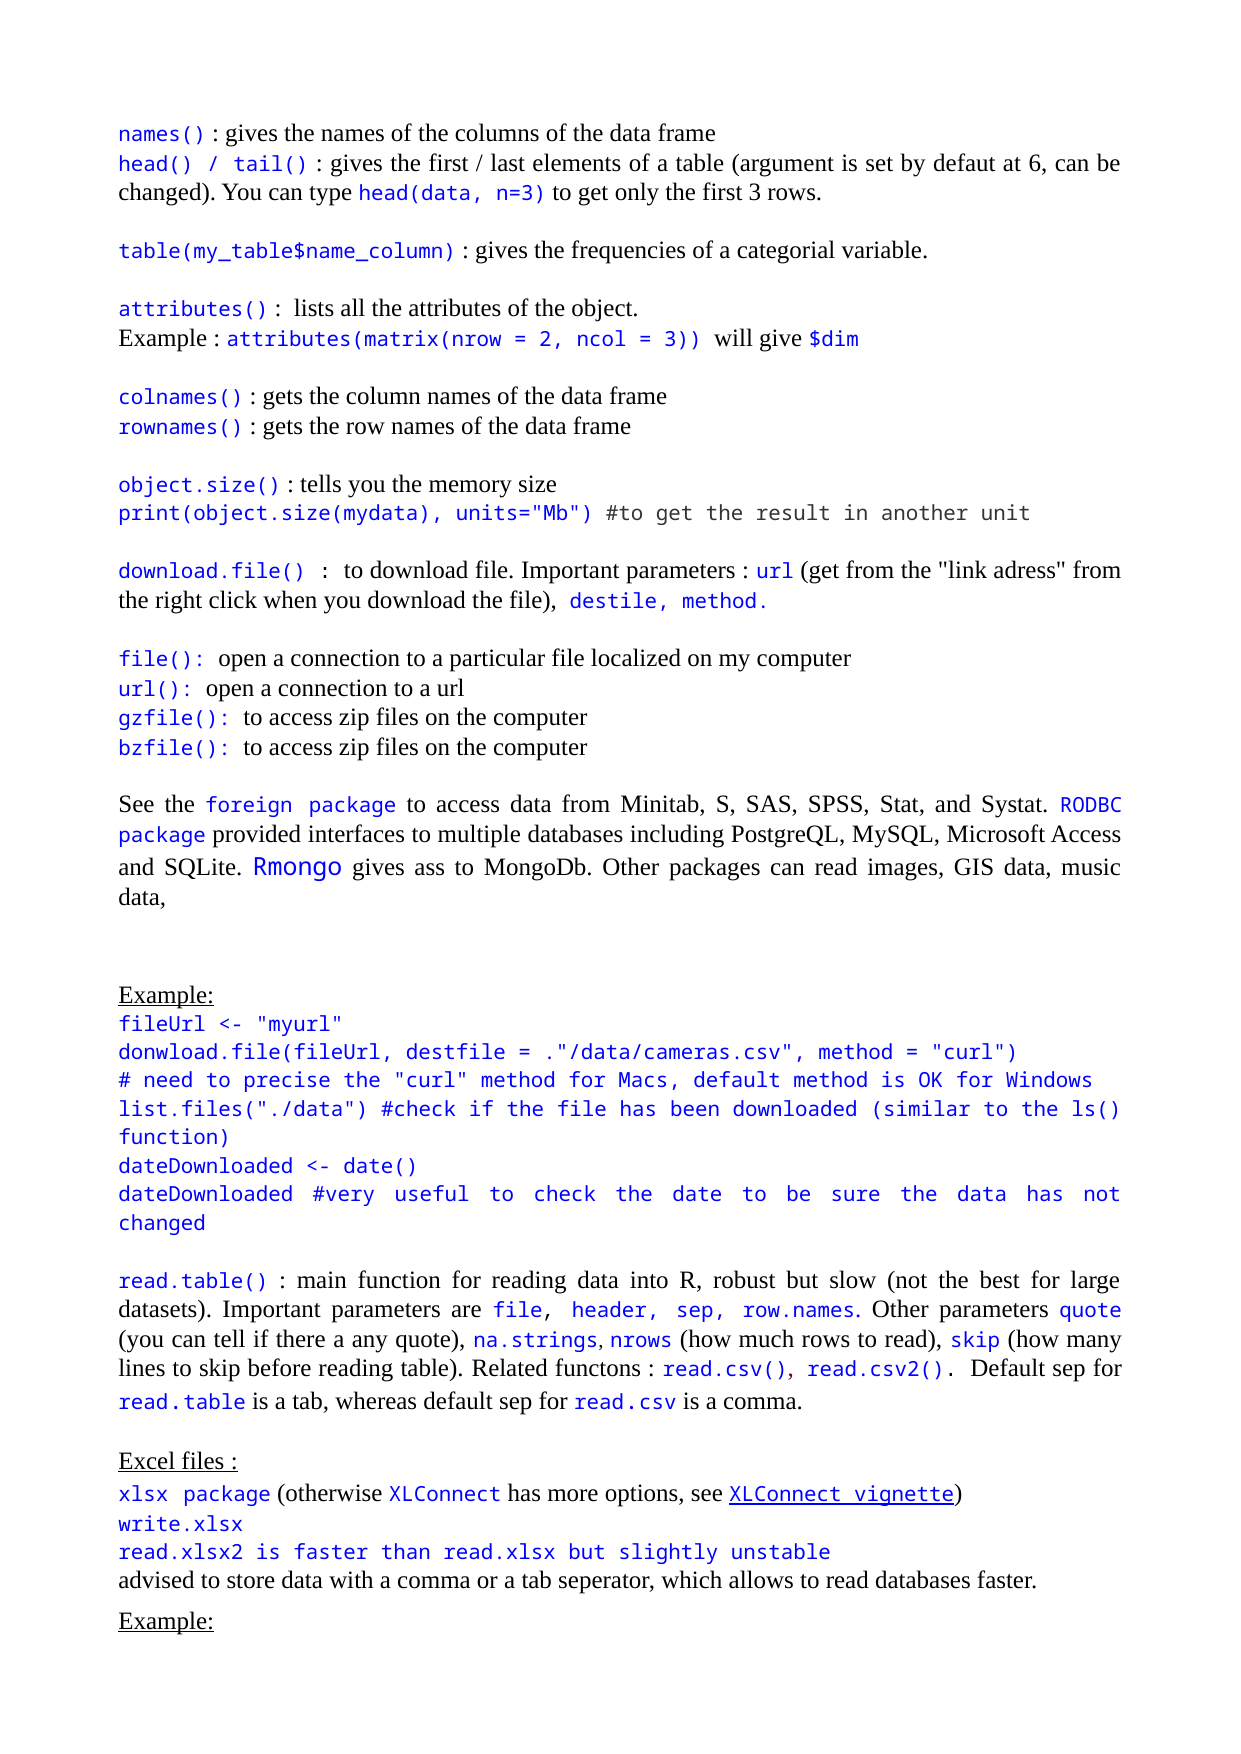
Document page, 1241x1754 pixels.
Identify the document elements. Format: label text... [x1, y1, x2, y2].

text table(my_table$name_column) : gives the frequencies of a categorial variable. [118, 235, 1122, 265]
text Example: [118, 1606, 1122, 1635]
text donwload.file(fileUrl, destfile = ."/data/cameras.csv", method = "curl") [118, 1037, 1122, 1066]
text names() : gives the names of the columns of the data frame [118, 118, 1122, 148]
text # need to precise the "curl" method for Macs, default method is OK for Windows [118, 1066, 1122, 1094]
text file(): open a connection to a particular file localized on my computer [118, 643, 1122, 673]
text list.files("./data") #check if the file has been downloaded (similar to the ls() function) [118, 1094, 1122, 1151]
text read.table() : main function for reading data into R, robust but slow (not the best for large datasets). Important parameters are file, header, sep, row.names. Other parameters quote (you can tell if there a any quote), na.strings, nrows (how much rows to read), skip (how many lines to skip before reading table). Related functons : read.csv(), read.csv2(). Default sep for read.table is a tab, whereas default sep for read.csv is a comma. [118, 1265, 1122, 1417]
text head() / tail() : gives the first / last elements of a table (argument is set by defaut at 6, can be changed). You can type head(data, n=3) to get only the first 3 rows. [118, 148, 1122, 207]
text Example : attributes(matrix(nrow = 2, ncol = 3)) will give $dim [118, 323, 1122, 352]
text colnames() : gets the column names of the data frame [118, 381, 1122, 411]
text See the foreign package to access data from Minitab, S, SAS, SPSS, Stat, and Systat. RODBC package provided interfaces to multiple databases including PostgreQL, MySQL, Microsoft Access and SQLite. Rmongo gives ass to MongoDb. Other packages can read images, GIS data, music data, [118, 789, 1122, 911]
text url(): open a connection to a url [118, 673, 1122, 702]
text bzfile(): to access zip files on the computer [118, 732, 1122, 761]
text download.file() : to download file. Important parameters : url (get from the "link adress" from the right click when you download the file), destile, method. [118, 556, 1122, 615]
text write.xlsx [118, 1509, 1122, 1537]
text dateDownloaded <- date() [118, 1151, 1122, 1179]
text rownames() : gets the row names of the data frame [118, 411, 1122, 440]
text fileUrl <- "myurl" [118, 1009, 1122, 1037]
text object.size() : tells you the memory size [118, 469, 1122, 498]
text advised to store data with a comma or a tab seperator, which allows to read databases faster. [118, 1566, 1122, 1594]
text dateDownloaded #very useful to check the date to be sure the data has not changed [118, 1179, 1122, 1236]
text xlsx package (otherwise XLConnect has more options, see XLConnect vignette) [118, 1474, 1122, 1509]
text print(object.size(mydata), units="Mb") #to get the result in another unit [118, 498, 1122, 527]
text Excel files : [118, 1446, 1122, 1474]
text Example: [118, 980, 1122, 1009]
text read.xlsx2 is faster than read.xlsx but slightly unstable [118, 1537, 1122, 1566]
text gzfile(): to access zip files on the computer [118, 702, 1122, 732]
text attributes() : lists all the attributes of the object. [118, 293, 1122, 323]
